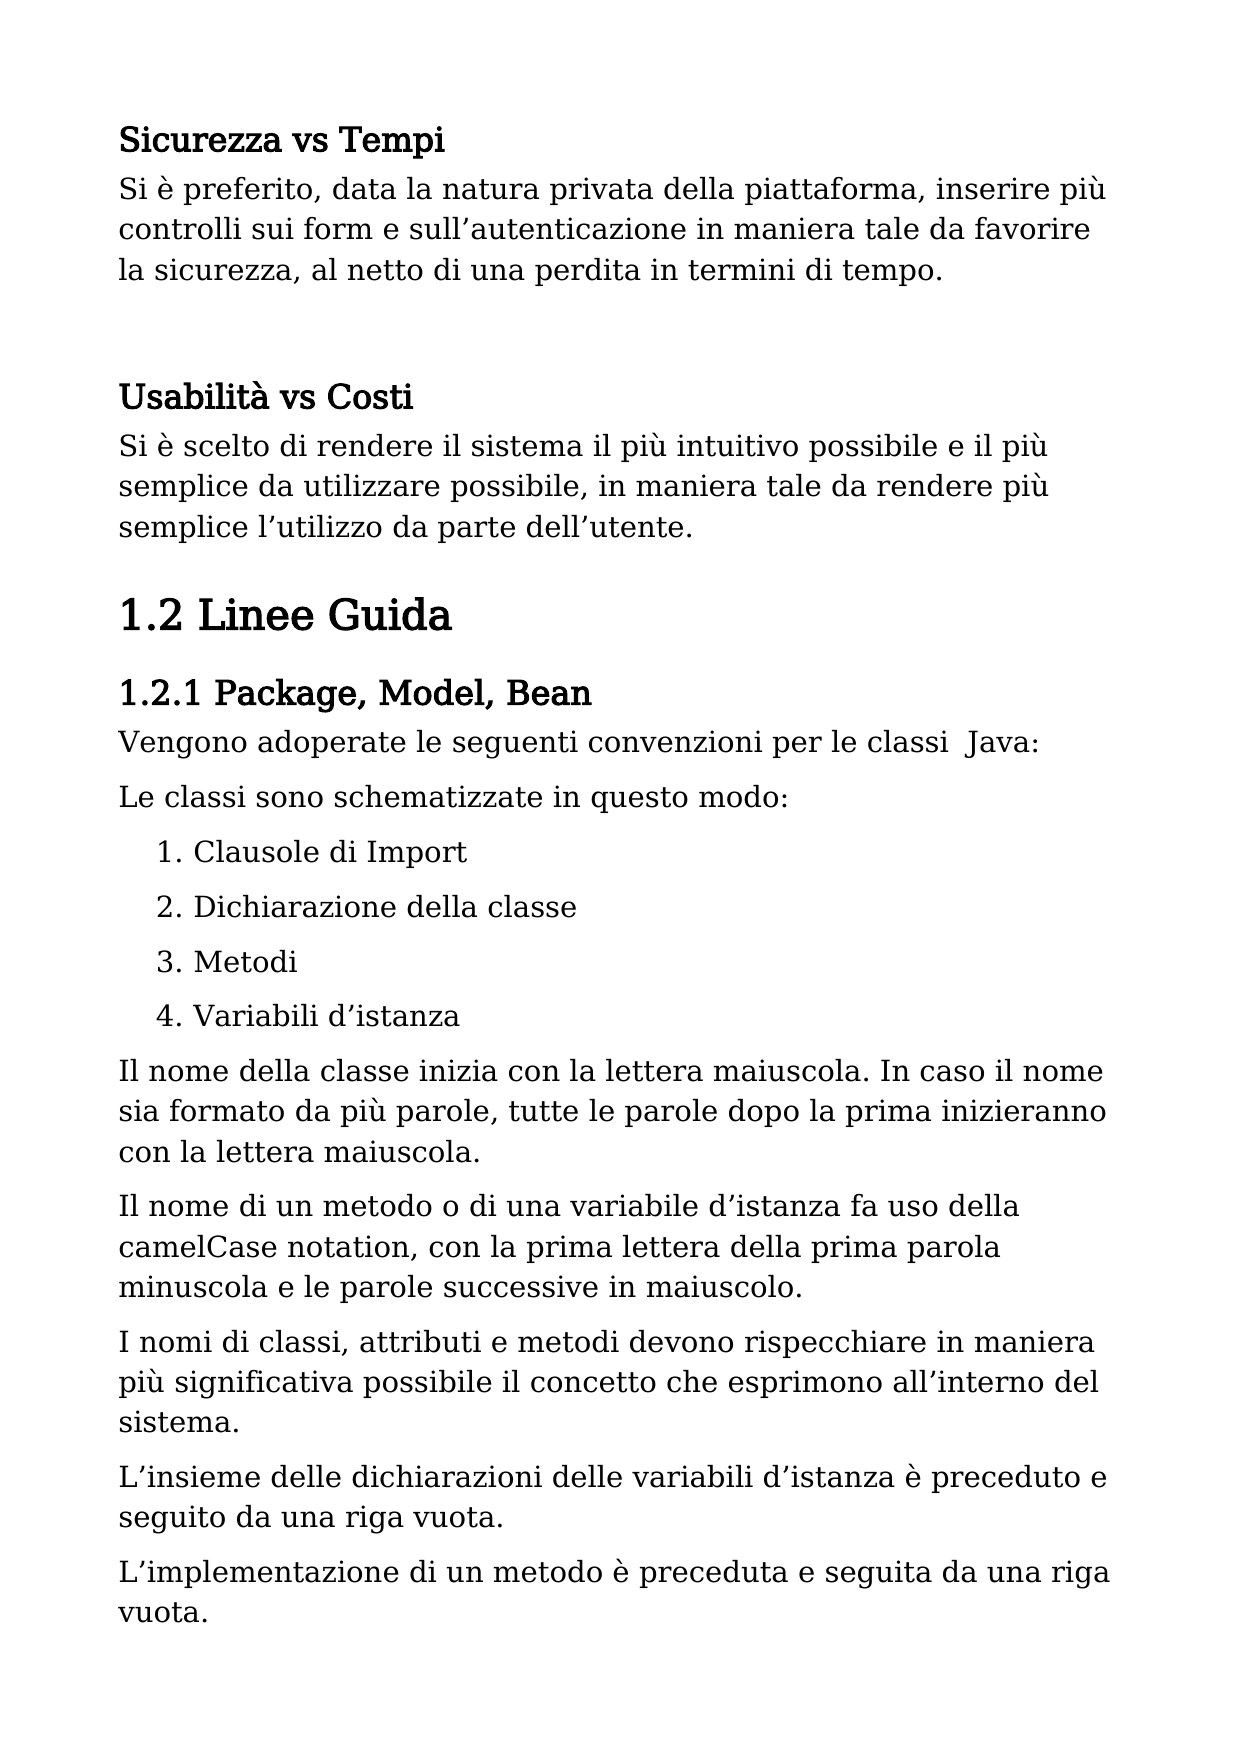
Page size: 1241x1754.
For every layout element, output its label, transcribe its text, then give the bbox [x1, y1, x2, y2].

text L’implementazione di un metodo è preceduta e seguita da una riga vuota. [118, 1553, 1122, 1628]
text Il nome della classe inizia con la lettera maiuscola. In caso il nome sia formato da più parole, tutte le parole dopo la prima inizieranno con la lettera maiuscola. [118, 1053, 1122, 1168]
list Dichiarazione della classe [156, 888, 1122, 923]
text Le classi sono schematizzate in questo modo: [118, 779, 1122, 814]
subtitle 1.2 Linee Guida [118, 588, 1122, 638]
text Il nome di un metodo o di una variabile d’istanza fa uso della camelCase notation, con la prima lettera della prima parola minuscola e le parole successive in maiuscolo. [118, 1188, 1122, 1303]
list Variabili d’istanza [156, 998, 1122, 1033]
list Clausole di Import [156, 833, 1122, 868]
text Si è scelto di rendere il sistema il più intuitivo possibile e il più semplice da utilizzare possibile, in maniera tale da rendere più semplice l’utilizzo da parte dell’utente. [118, 428, 1122, 543]
subtitle 1.2.1 Package, Model, Bean [118, 671, 1122, 711]
text L’insieme delle dichiarazioni delle variabili d’istanza è preceduto e seguito da una riga vuota. [118, 1458, 1122, 1533]
subtitle Sicurezza vs Tempi [118, 118, 1122, 158]
list Metodi [156, 943, 1122, 978]
subtitle Usabilità vs Costi [118, 375, 1122, 415]
text I nomi di classi, attributi e metodi devono rispecchiare in maniera più significativa possibile il concetto che esprimono all’interno del sistema. [118, 1323, 1122, 1438]
text Vengono adoperate le seguenti convenzioni per le classi Java: [118, 724, 1122, 759]
text Si è preferito, data la natura privata della piattaforma, inserire più controlli sui form e sull’autenticazione in maniera tale da favorire la sicurezza, al netto di una perdita in termini di tempo. [118, 171, 1122, 286]
